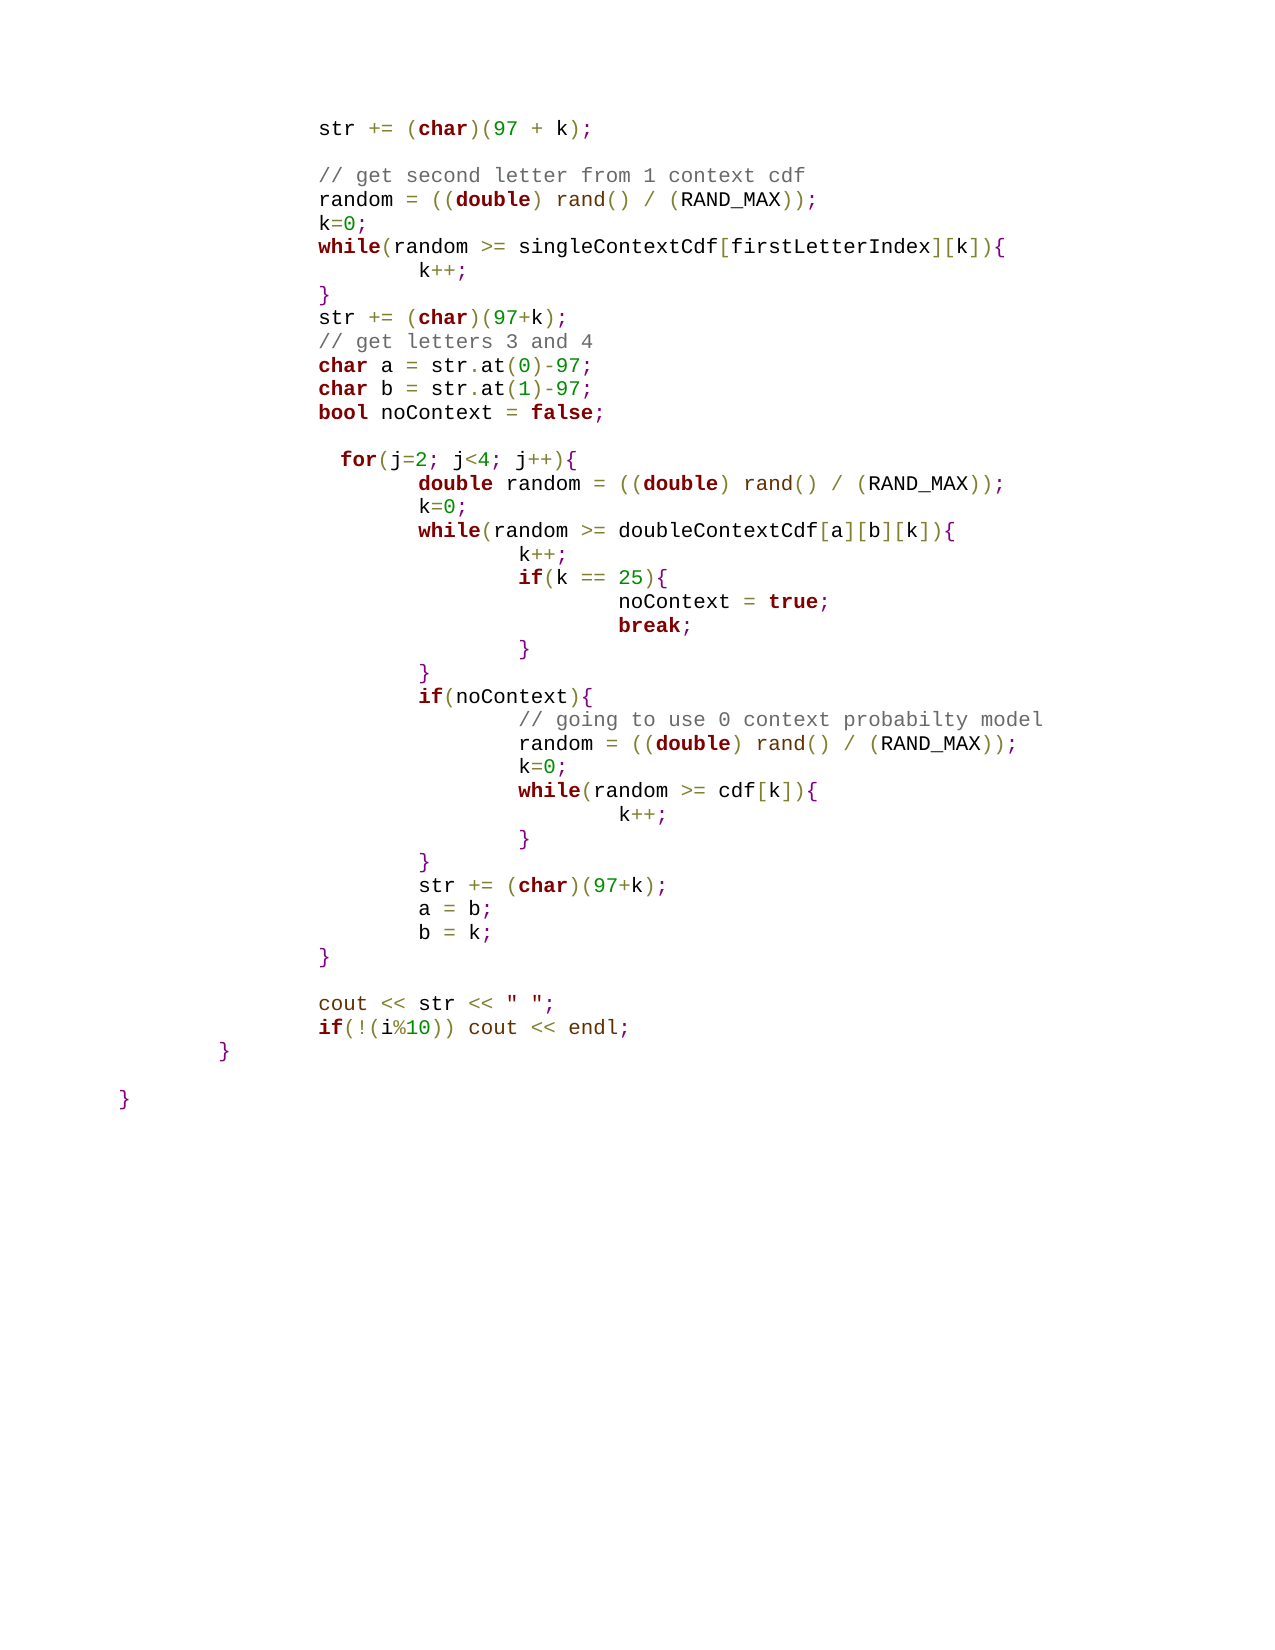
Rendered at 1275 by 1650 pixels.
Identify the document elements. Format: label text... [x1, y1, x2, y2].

text noContext = true; [118, 591, 1157, 615]
text if(!(i%10)) cout << endl; [118, 1017, 1157, 1040]
text } [118, 662, 1157, 686]
text } [118, 638, 1157, 662]
text while(random >= singleContextCdf[firstLetterIndex][k]){ [118, 236, 1157, 260]
text } [118, 851, 1157, 875]
text str += (char)(97 + k); [118, 118, 1157, 142]
text k++; [118, 544, 1157, 567]
text } [118, 1040, 1157, 1064]
text // going to use 0 context probabilty model [118, 709, 1157, 733]
text k=0; [118, 213, 1157, 236]
text // get letters 3 and 4 [118, 331, 1157, 354]
text random = ((double) rand() / (RAND_MAX)); [118, 189, 1157, 213]
text k++; [118, 804, 1157, 827]
text // get second letter from 1 context cdf [118, 165, 1157, 189]
text random = ((double) rand() / (RAND_MAX)); [118, 733, 1157, 757]
text char a = str.at(0)-97; [118, 354, 1157, 378]
text break; [118, 615, 1157, 638]
text while(random >= doubleContextCdf[a][b][k]){ [118, 520, 1157, 544]
text for(j=2; j<4; j++){ [118, 449, 1157, 473]
text k=0; [118, 757, 1157, 780]
text b = k; [118, 922, 1157, 946]
text } [118, 1088, 1157, 1111]
text if(noContext){ [118, 686, 1157, 709]
text } [118, 827, 1157, 851]
text str += (char)(97+k); [118, 875, 1157, 898]
text double random = ((double) rand() / (RAND_MAX)); [118, 473, 1157, 496]
text while(random >= cdf[k]){ [118, 780, 1157, 804]
text } [118, 284, 1157, 307]
text str += (char)(97+k); [118, 307, 1157, 331]
text a = b; [118, 898, 1157, 922]
text cout << str << " "; [118, 993, 1157, 1017]
text } [118, 946, 1157, 969]
text k=0; [118, 496, 1157, 520]
text char b = str.at(1)-97; [118, 378, 1157, 402]
text k++; [118, 260, 1157, 284]
text if(k == 25){ [118, 567, 1157, 591]
text bool noContext = false; [118, 402, 1157, 426]
